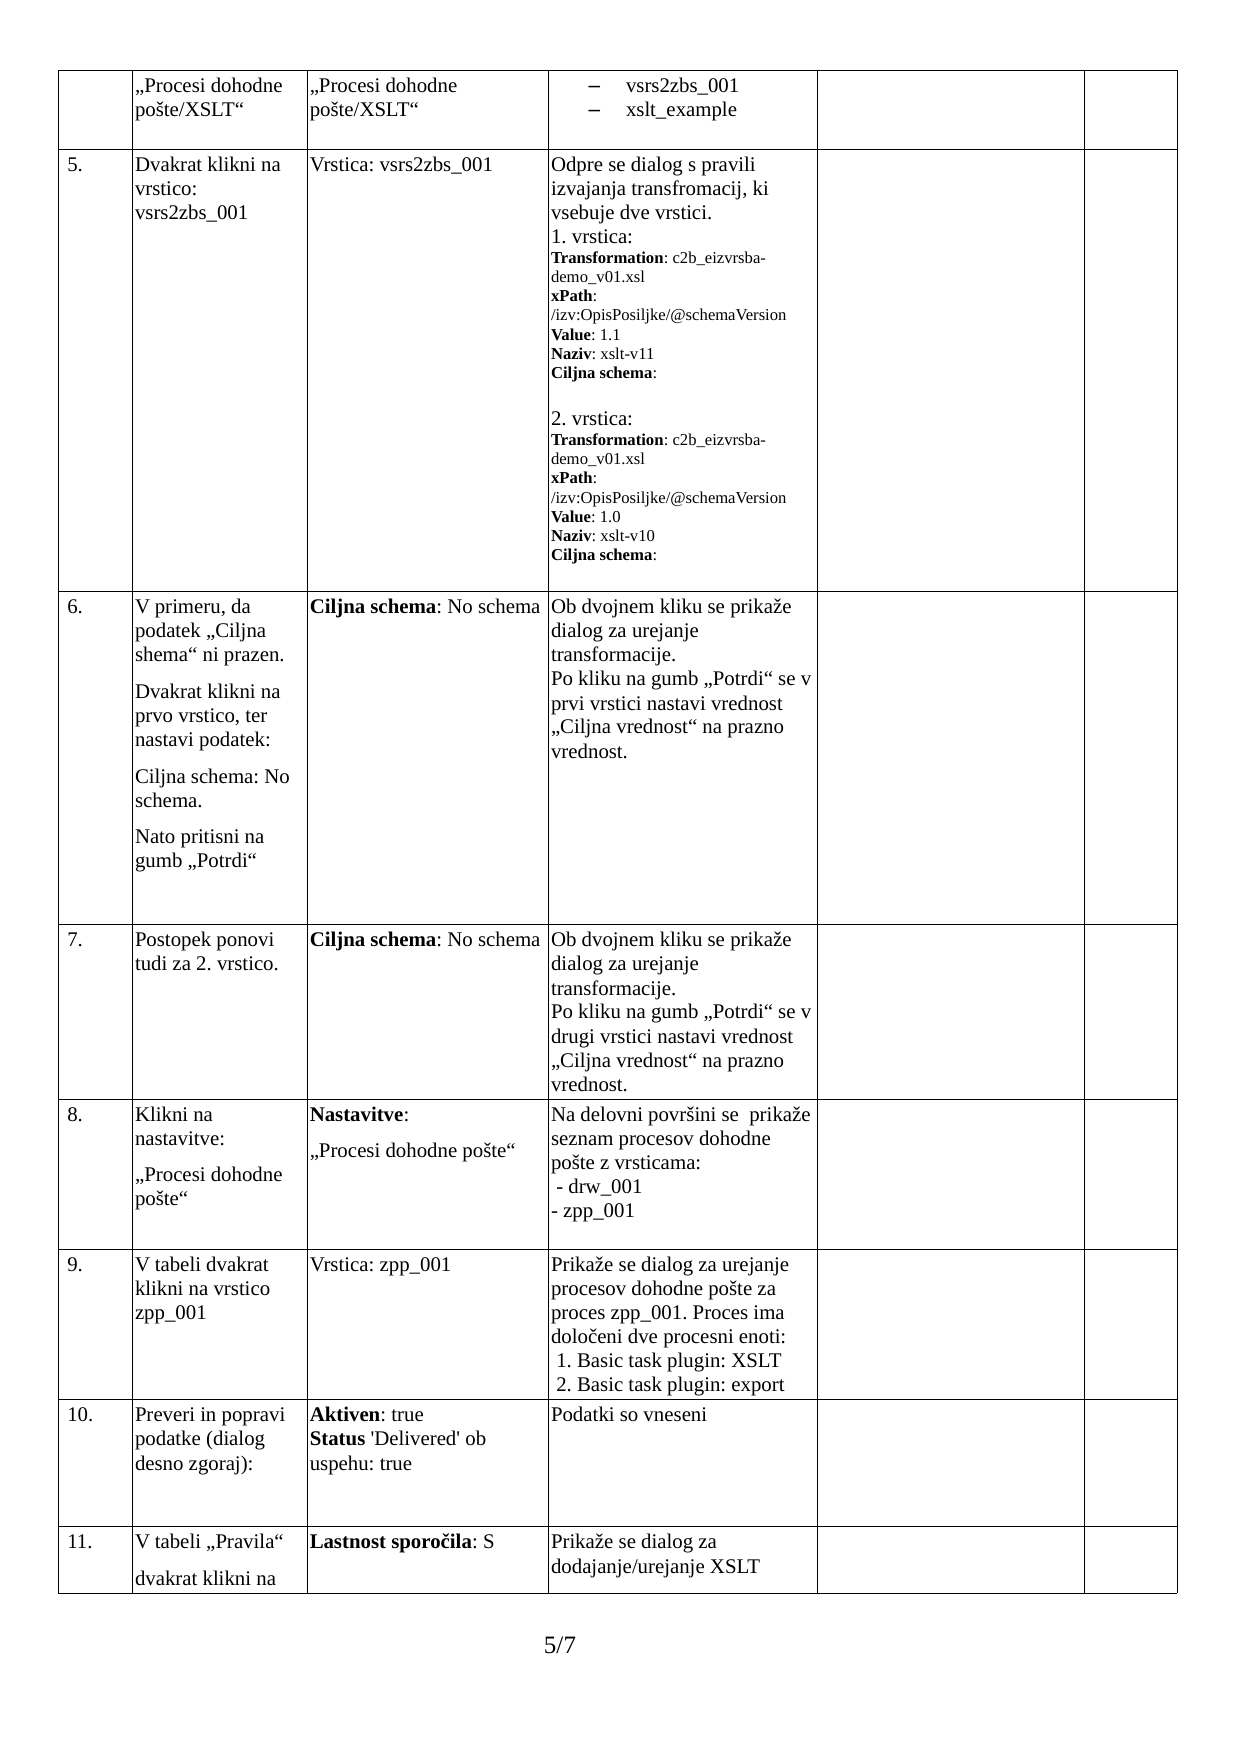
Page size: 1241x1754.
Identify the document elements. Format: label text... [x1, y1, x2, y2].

table_cell [1085, 71, 1177, 148]
table_cell [59, 1400, 132, 1526]
table_cell [59, 592, 132, 924]
table_cell „Procesi dohodne pošte/XSLT“ [308, 71, 548, 148]
table_cell Prikaže se dialog za dodajanje/urejanje XSLT [549, 1527, 817, 1593]
table_cell Odpre se dialog s pravili izvajanja transfromacij, ki vsebuje dve vrstici. 1. vrstica: Transformation: c2b_eizvrsba-demo_v01.xsl xPath: /izv:OpisPosiljke/@schemaVersion Value: 1.1 Naziv: xslt-v11 Ciljna schema: 2. vrstica: Transformation: c2b_eizvrsba-demo_v01.xsl xPath: /izv:OpisPosiljke/@schemaVersion Value: 1.0 Naziv: xslt-v10 Ciljna schema: [549, 150, 817, 591]
table_cell [59, 150, 132, 591]
table_cell Postopek ponovi tudi za 2. vrstico. [133, 925, 307, 1099]
table_cell [59, 1100, 132, 1249]
table_cell Vrstica: zpp_001 [308, 1250, 548, 1399]
table_cell V primeru, da podatek „Ciljna shema“ ni prazen. Dvakrat klikni na prvo vrstico, ter nastavi podatek: Ciljna schema: No schema. Nato pritisni na gumb „Potrdi“ [133, 592, 307, 924]
table_cell [1085, 1100, 1177, 1249]
table_cell [1085, 925, 1177, 1099]
table_cell [818, 71, 1084, 148]
table_cell [1085, 1400, 1177, 1526]
table_cell [1085, 1527, 1177, 1593]
table_cell Klikni na nastavitve: „Procesi dohodne pošte“ [133, 1100, 307, 1249]
table_cell [818, 1527, 1084, 1593]
table_cell [818, 150, 1084, 591]
table_cell Vrstica: vsrs2zbs_001 [308, 150, 548, 591]
table_cell [818, 1400, 1084, 1526]
table_cell Ob dvojnem kliku se prikaže dialog za urejanje transformacije. Po kliku na gumb „Potrdi“ se v prvi vrstici nastavi vrednost „Ciljna vrednost“ na prazno vrednost. [549, 592, 817, 924]
table_cell Lastnost sporočila: S [308, 1527, 548, 1593]
table_cell [1085, 1250, 1177, 1399]
table_cell Na delovni površini se prikaže seznam XSLT nastavitev: vsrs2zbs_001 xslt_example [549, 71, 817, 148]
table_cell [818, 592, 1084, 924]
table_cell Ob dvojnem kliku se prikaže dialog za urejanje transformacije. Po kliku na gumb „Potrdi“ se v drugi vrstici nastavi vrednost „Ciljna vrednost“ na prazno vrednost. [549, 925, 817, 1099]
table_cell Preveri in popravi podatke (dialog desno zgoraj): [133, 1400, 307, 1526]
table_cell Na delovni površini se prikaže seznam procesov dohodne pošte z vrsticama: - drw_001 - zpp_001 [549, 1100, 817, 1249]
table_cell V tabeli dvakrat klikni na vrstico zpp_001 [133, 1250, 307, 1399]
table_cell Ciljna schema: No schema [308, 592, 548, 924]
table_cell Podatki so vneseni [549, 1400, 817, 1526]
table_cell V tabeli „Pravila“ dvakrat klikni na [133, 1527, 307, 1593]
table_cell Ciljna schema: No schema [308, 925, 548, 1099]
table_cell Nastavitve: „Procesi dohodne pošte“ [308, 1100, 548, 1249]
table_cell [59, 925, 132, 1099]
table_cell [818, 1100, 1084, 1249]
table_cell [818, 925, 1084, 1099]
table_cell Dvakrat klikni na vrstico: vsrs2zbs_001 [133, 150, 307, 591]
table_cell [59, 1250, 132, 1399]
table_cell „Procesi dohodne pošte/XSLT“ [133, 71, 307, 148]
table_cell Aktiven: true Status 'Delivered' ob uspehu: true [308, 1400, 548, 1526]
table_cell [818, 1250, 1084, 1399]
table_cell [1085, 592, 1177, 924]
table_cell [1085, 150, 1177, 591]
table_cell [59, 71, 132, 148]
table_cell [59, 1527, 132, 1593]
table_cell Prikaže se dialog za urejanje procesov dohodne pošte za proces zpp_001. Proces ima določeni dve procesni enoti: 1. Basic task plugin: XSLT 2. Basic task plugin: export [549, 1250, 817, 1399]
